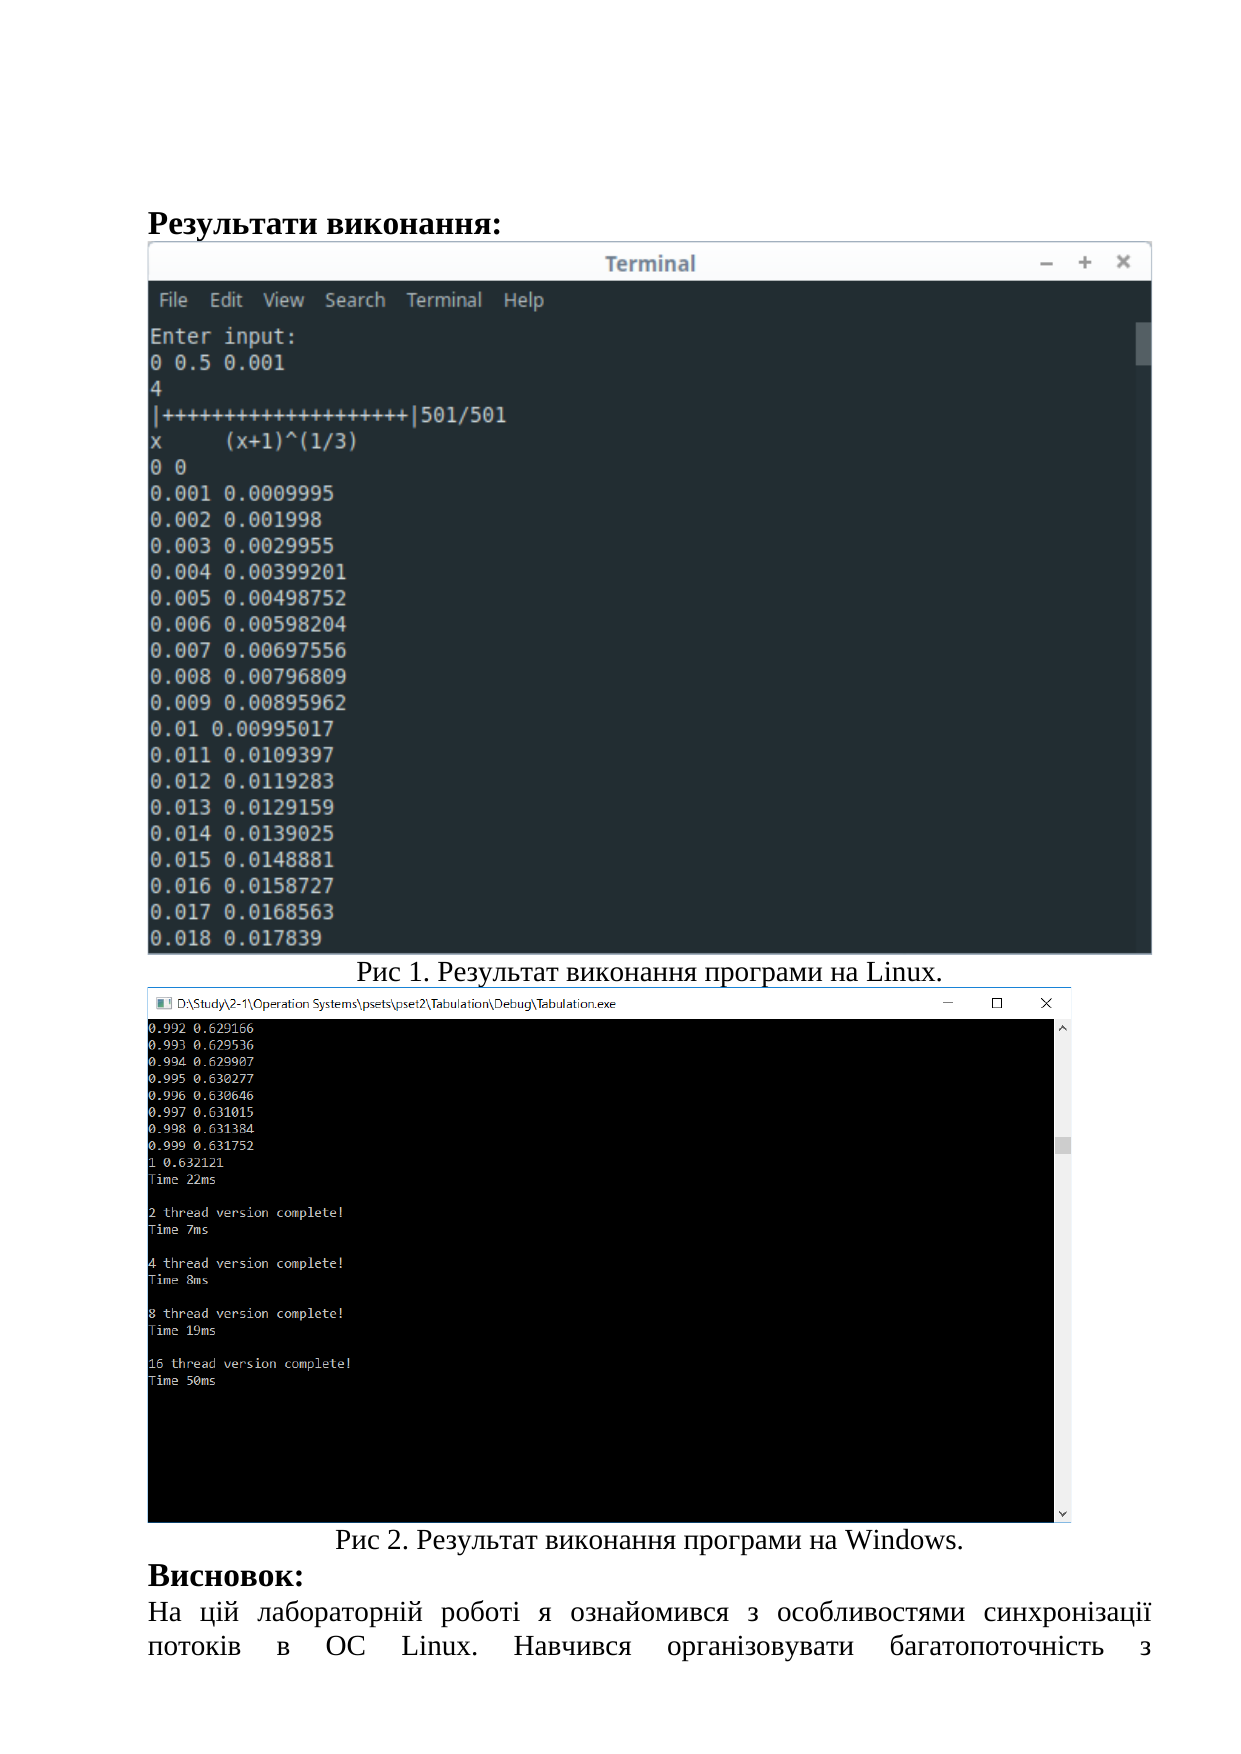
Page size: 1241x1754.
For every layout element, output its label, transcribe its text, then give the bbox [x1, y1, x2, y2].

text Результати виконання: [148, 203, 1152, 241]
text Рис 2. Результат виконання програми на Windows. [148, 1522, 1152, 1556]
picture [147, 241, 1153, 955]
text Висновок: [148, 1556, 1152, 1594]
text На цій лабораторній роботі я ознайомився з особливостями синхронізації потоків в ОС Linux. Навчився організовувати багатопоточність з [148, 1594, 1152, 1661]
text Рис 1. Результат виконання програми на Linux. [148, 955, 1152, 988]
picture [147, 987, 1072, 1523]
